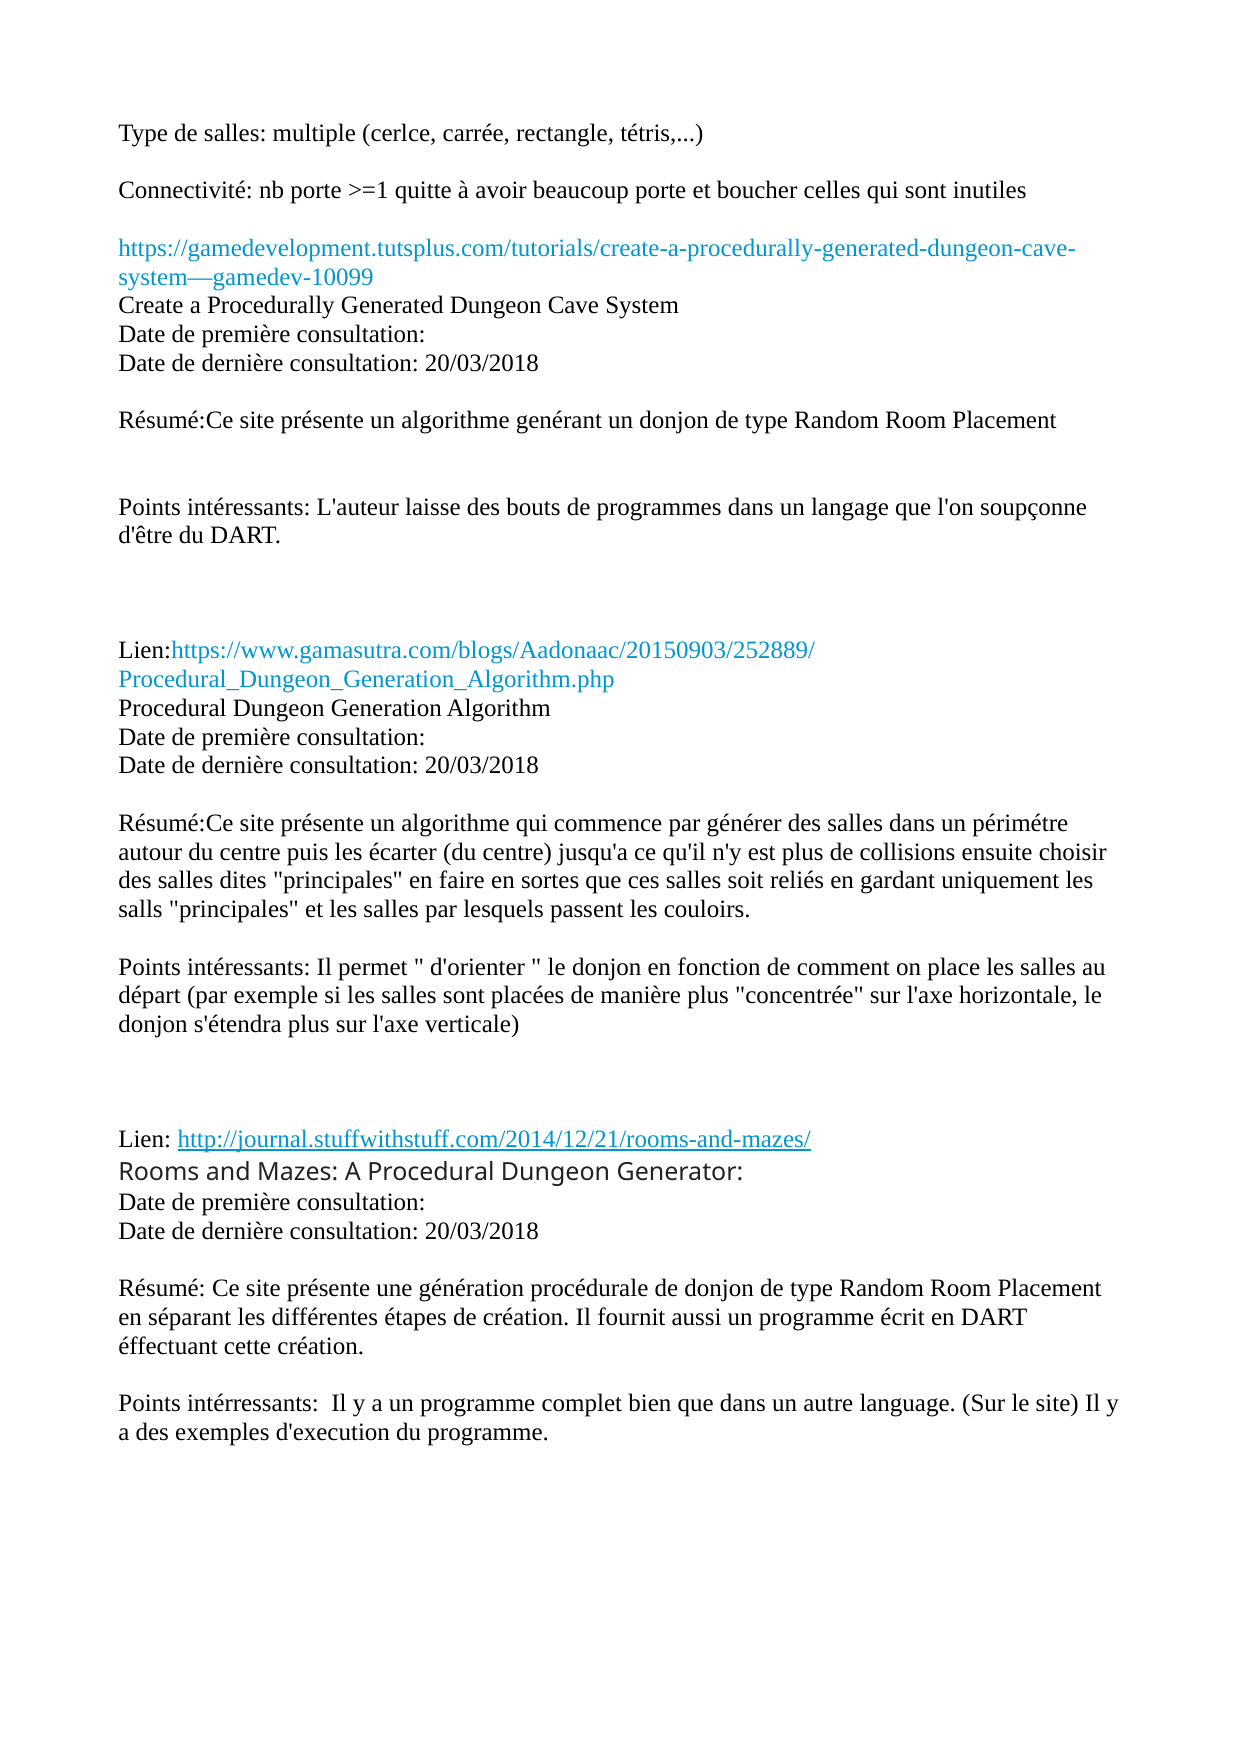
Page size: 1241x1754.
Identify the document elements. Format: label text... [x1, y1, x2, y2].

text Date de première consultation: [118, 722, 1122, 751]
text Résumé: Ce site présente une génération procédurale de donjon de type Random Room Placement en séparant les différentes étapes de création. Il fournit aussi un programme écrit en DART éffectuant cette création. [118, 1273, 1122, 1360]
text Rooms and Mazes: A Procedural Dungeon Generator: [118, 1153, 1122, 1187]
text Date de dernière consultation: 20/03/2018 [118, 1216, 1122, 1245]
text Résumé:Ce site présente un algorithme qui commence par générer des salles dans un périmétre autour du centre puis les écarter (du centre) jusqu'a ce qu'il n'y est plus de collisions ensuite choisir des salles dites "principales" en faire en sortes que ces salles soit reliés en gardant uniquement les salls "principales" et les salles par lesquels passent les couloirs. [118, 808, 1122, 923]
text Points intéressants: Il permet " d'orienter " le donjon en fonction de comment on place les salles au départ (par exemple si les salles sont placées de manière plus "concentrée" sur l'axe horizontale, le donjon s'étendra plus sur l'axe verticale) [118, 952, 1122, 1038]
text Type de salles: multiple (cerlce, carrée, rectangle, tétris,...) [118, 118, 1122, 147]
text https://gamedevelopment.tutsplus.com/tutorials/create-a-procedurally-generated-dungeon-cave-system—gamedev-10099 [118, 233, 1122, 291]
text Create a Procedurally Generated Dungeon Cave System [118, 291, 1122, 319]
text Date de dernière consultation: 20/03/2018 [118, 751, 1122, 779]
text Résumé:Ce site présente un algorithme genérant un donjon de type Random Room Placement [118, 406, 1122, 434]
text Date de dernière consultation: 20/03/2018 [118, 348, 1122, 377]
text Date de première consultation: [118, 1187, 1122, 1216]
text Procedural Dungeon Generation Algorithm [118, 693, 1122, 722]
text Points intéressants: L'auteur laisse des bouts de programmes dans un langage que l'on soupçonne d'être du DART. [118, 492, 1122, 549]
text Points intérressants: Il y a un programme complet bien que dans un autre language. (Sur le site) Il y a des exemples d'execution du programme. [118, 1388, 1122, 1446]
text Lien: http://journal.stuffwithstuff.com/2014/12/21/rooms-and-mazes/ [118, 1124, 1122, 1153]
text Lien:https://www.gamasutra.com/blogs/Aadonaac/20150903/252889/Procedural_Dungeon_Generation_Algorithm.php [118, 636, 1122, 693]
text Date de première consultation: [118, 319, 1122, 348]
text Connectivité: nb porte >=1 quitte à avoir beaucoup porte et boucher celles qui sont inutiles [118, 176, 1122, 204]
